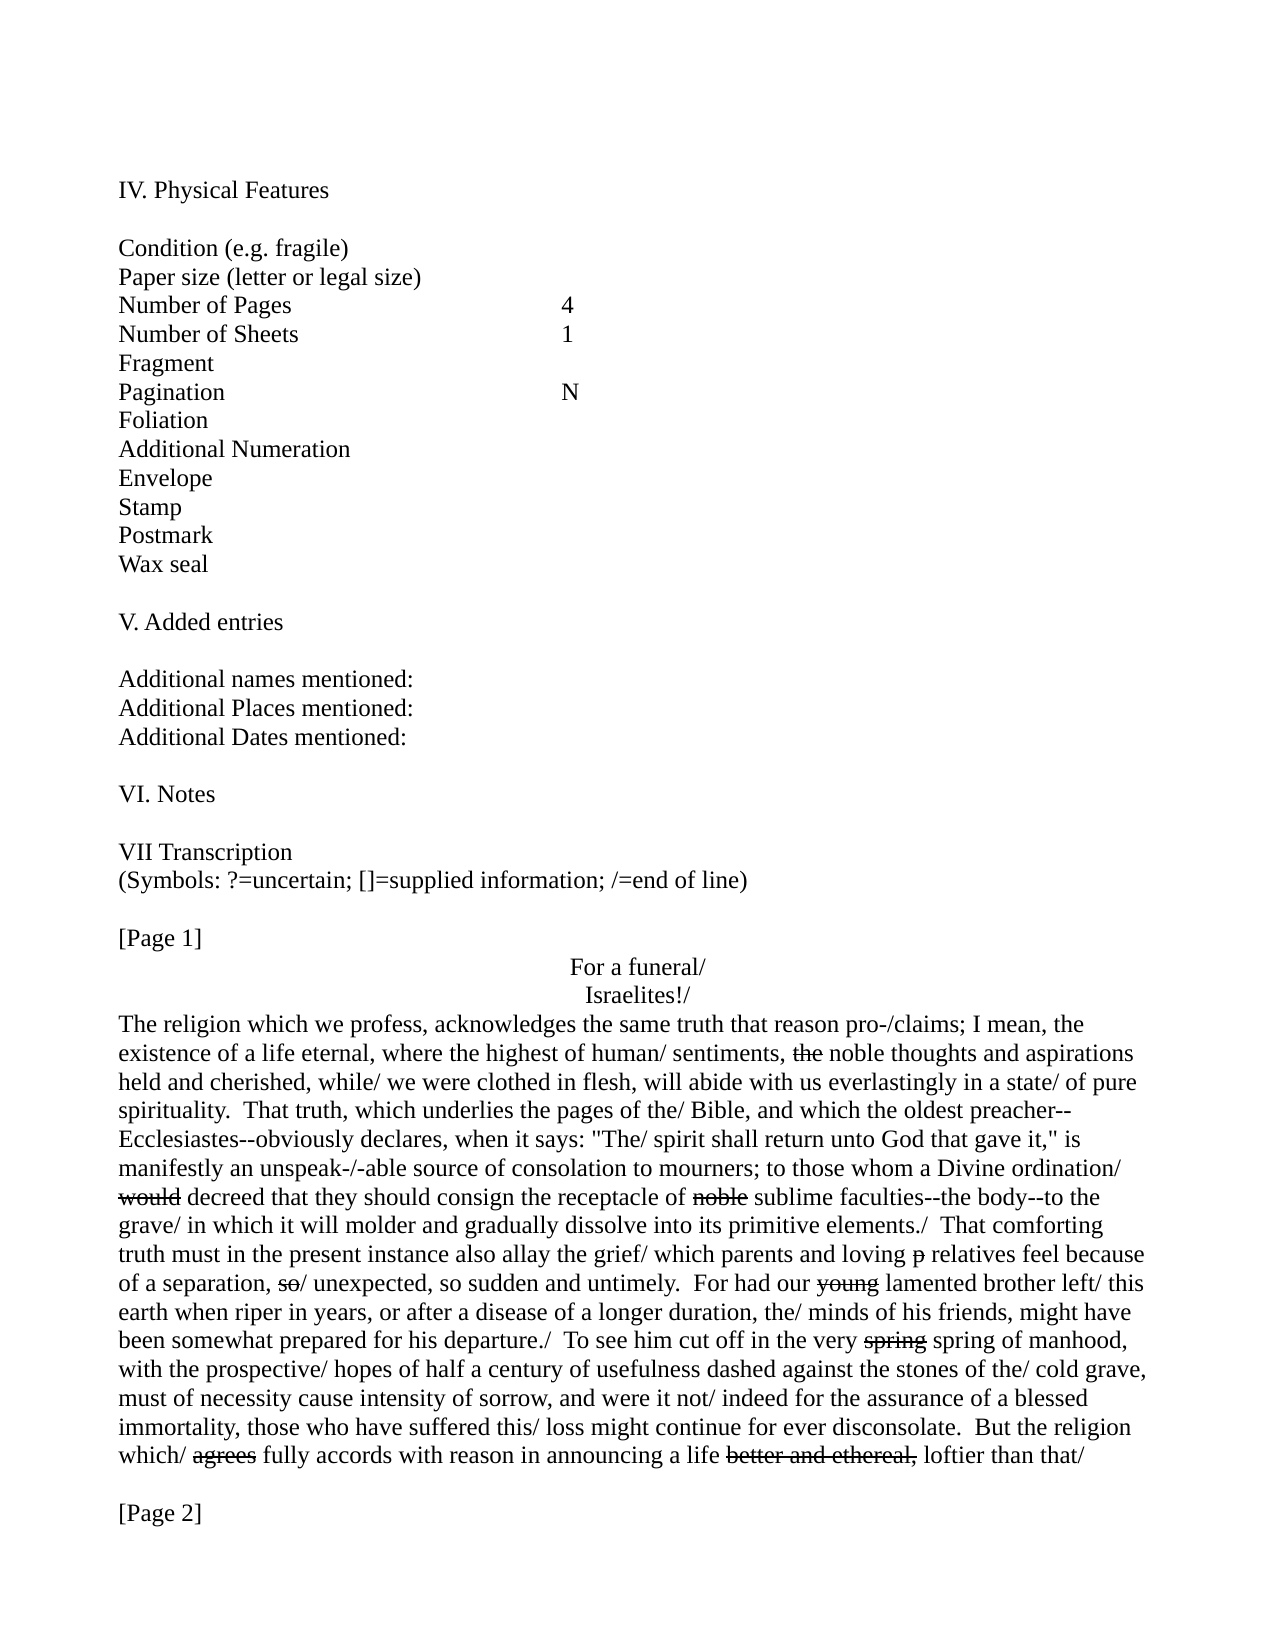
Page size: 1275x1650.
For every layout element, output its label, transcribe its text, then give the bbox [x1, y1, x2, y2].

text [Page 2] [118, 1498, 1157, 1527]
text IV. Physical Features [118, 176, 1157, 204]
text Number of Pages 4 [118, 291, 1157, 319]
text (Symbols: ?=uncertain; []=supplied information; /=end of line) [118, 866, 1157, 894]
text Number of Sheets 1 [118, 319, 1157, 348]
text The religion which we profess, acknowledges the same truth that reason pro-/claims; I mean, the existence of a life eternal, where the highest of human/ sentiments, the noble thoughts and aspirations held and cherished, while/ we were clothed in flesh, will abide with us everlastingly in a state/ of pure spirituality. That truth, which underlies the pages of the/ Bible, and which the oldest preacher--Ecclesiastes--obviously declares, when it says: "The/ spirit shall return unto God that gave it," is manifestly an unspeak-/-able source of consolation to mourners; to those whom a Divine ordination/ would decreed that they should consign the receptacle of noble sublime faculties--the body--to the grave/ in which it will molder and gradually dissolve into its primitive elements./ That comforting truth must in the present instance also allay the grief/ which parents and loving p relatives feel because of a separation, so/ unexpected, so sudden and untimely. For had our young lamented brother left/ this earth when riper in years, or after a disease of a longer duration, the/ minds of his friends, might have been somewhat prepared for his departure./ To see him cut off in the very spring spring of manhood, with the prospective/ hopes of half a century of usefulness dashed against the stones of the/ cold grave, must of necessity cause intensity of sorrow, and were it not/ indeed for the assurance of a blessed immortality, those who have suffered this/ loss might continue for ever disconsolate. But the religion which/ agrees fully accords with reason in announcing a life better and ethereal, loftier than that/ [118, 1009, 1157, 1469]
text Foliation [118, 406, 1157, 434]
text Additional Places mentioned: [118, 693, 1157, 722]
text Paper size (letter or legal size) [118, 262, 1157, 291]
text Additional Numeration [118, 434, 1157, 463]
text Wax seal [118, 549, 1157, 578]
text Postma rk [118, 521, 1157, 549]
text Additional names mentioned: [118, 664, 1157, 693]
text Additional Dates mentioned: [118, 722, 1157, 751]
text For a funeral/ [118, 952, 1157, 981]
text VI. Notes [118, 779, 1157, 808]
text Stamp [118, 492, 1157, 521]
text Envelope [118, 463, 1157, 492]
text Israelites!/ [118, 981, 1157, 1009]
text Condition (e.g. fragile) [118, 233, 1157, 262]
text V. Added entries [118, 607, 1157, 636]
text Fragment [118, 348, 1157, 377]
text VII Transcription [118, 837, 1157, 866]
text Pagination N [118, 377, 1157, 406]
text [Page 1] [118, 923, 1157, 952]
